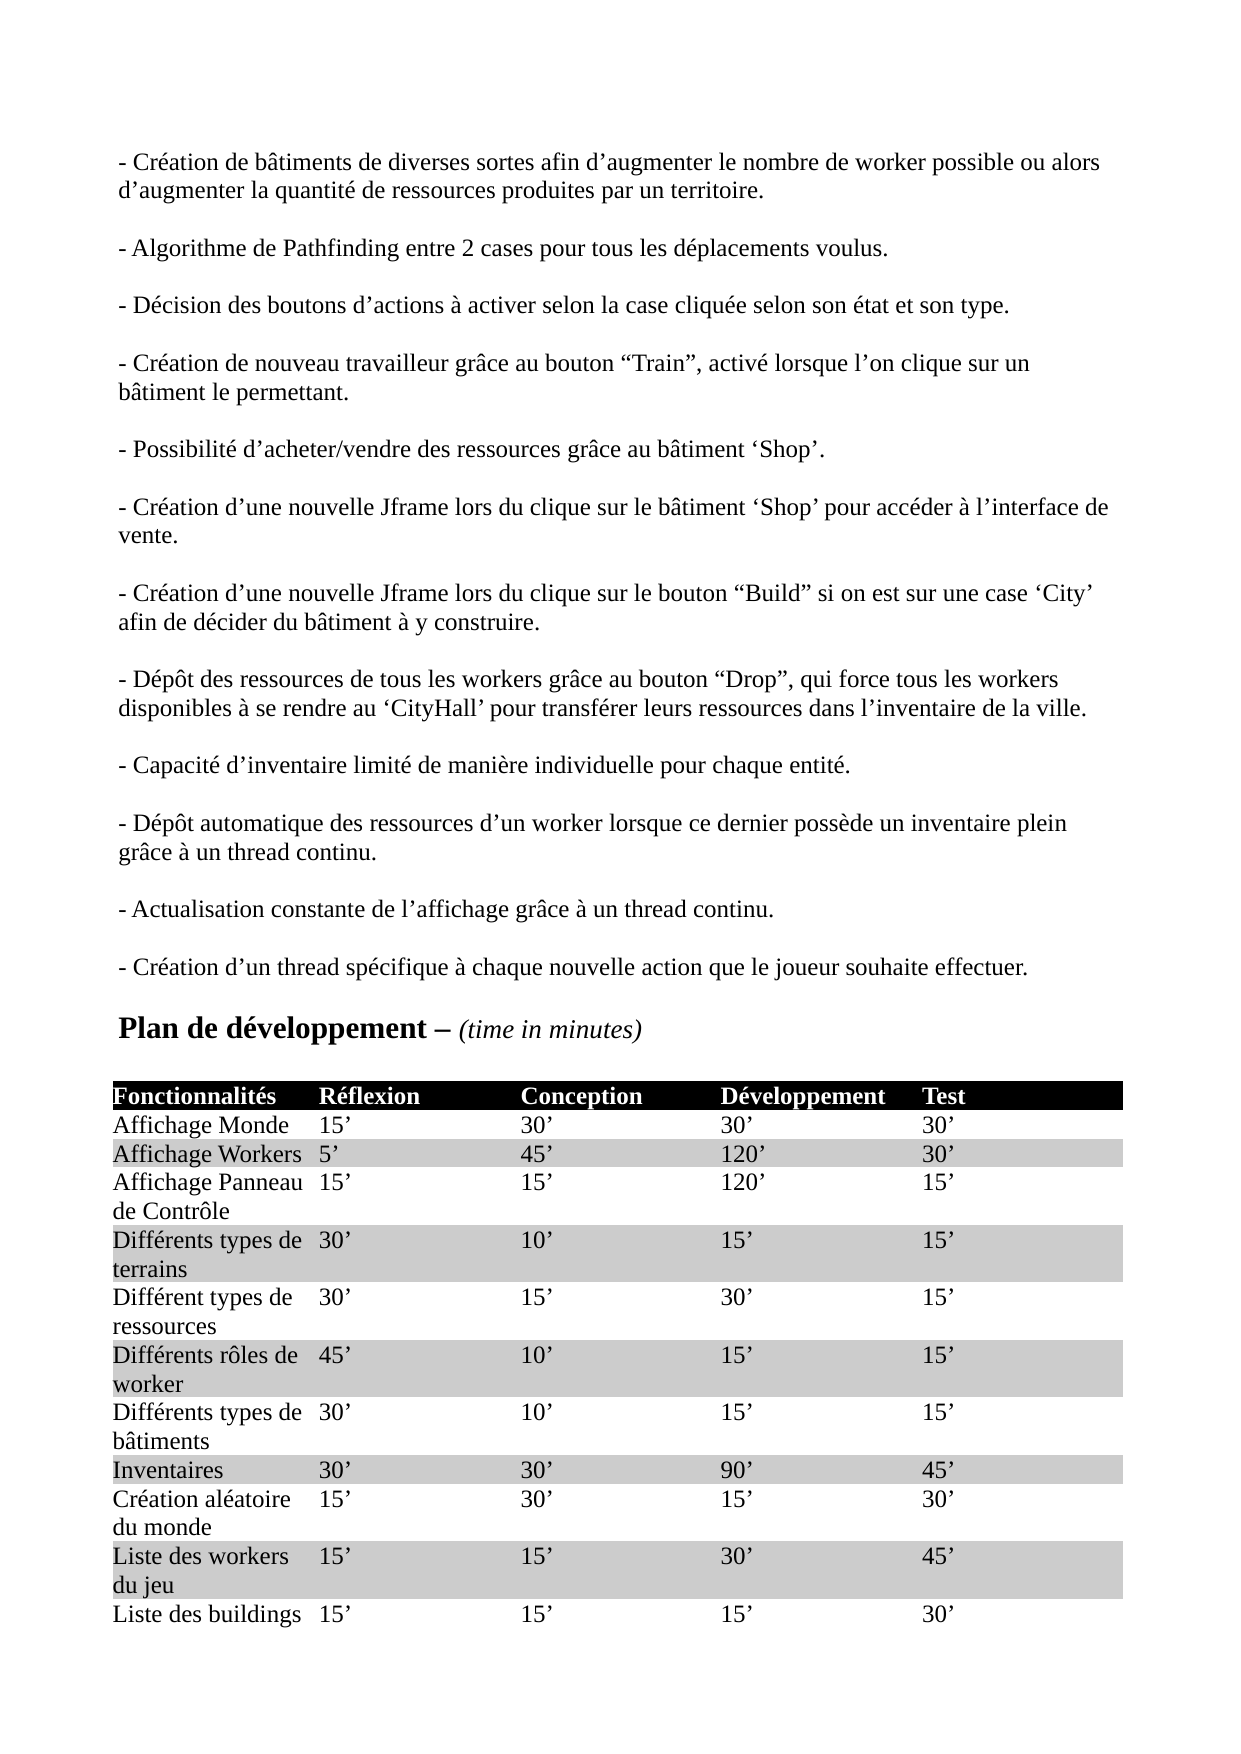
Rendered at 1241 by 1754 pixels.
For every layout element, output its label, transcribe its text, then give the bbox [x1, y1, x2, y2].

table_cell 30’ [520, 1455, 720, 1484]
table_cell 45’ [520, 1139, 720, 1167]
table_cell Différent types de ressources [113, 1283, 319, 1340]
table_cell 15’ [520, 1168, 720, 1225]
text - Création de bâtiments de diverses sortes afin d’augmenter le nombre de worker possible ou alors d’augmenter la quantité de ressources produites par un territoire. [118, 147, 1122, 204]
table_cell 15’ [319, 1110, 520, 1139]
table_cell 90’ [720, 1455, 922, 1484]
table_cell 30’ [319, 1455, 520, 1484]
table_cell 30’ [922, 1110, 1123, 1139]
table_cell 45’ [922, 1455, 1123, 1484]
table_cell 15’ [922, 1168, 1123, 1225]
table_cell 10’ [520, 1398, 720, 1455]
table_cell 30’ [720, 1110, 922, 1139]
table_cell 30’ [319, 1398, 520, 1455]
table_cell Différents rôles de worker [113, 1340, 319, 1397]
table_cell 15’ [922, 1283, 1123, 1340]
table_cell 15’ [720, 1398, 922, 1455]
table_cell 15’ [922, 1225, 1123, 1282]
table_cell 15’ [520, 1283, 720, 1340]
table_cell 15’ [720, 1484, 922, 1541]
table_cell 30’ [720, 1283, 922, 1340]
table_cell 15’ [720, 1599, 922, 1627]
text - Création d’un thread spécifique à chaque nouvelle action que le joueur souhaite effectuer. [118, 952, 1122, 981]
table_cell Affichage Workers [113, 1139, 319, 1167]
table_cell 15’ [319, 1484, 520, 1541]
table_cell 30’ [922, 1599, 1123, 1627]
text - Actualisation constante de l’affichage grâce à un thread continu. [118, 894, 1122, 923]
text - Dépôt automatique des ressources d’un worker lorsque ce dernier possède un inventaire plein grâce à un thread continu. [118, 808, 1122, 866]
table_cell 5’ [319, 1139, 520, 1167]
table_cell Création aléatoire du monde [113, 1484, 319, 1541]
text - Algorithme de Pathfinding entre 2 cases pour tous les déplacements voulus. [118, 233, 1122, 262]
table_cell 30’ [922, 1139, 1123, 1167]
text - Création d’une nouvelle Jframe lors du clique sur le bouton “Build” si on est sur une case ‘City’ afin de décider du bâtiment à y construire. [118, 578, 1122, 636]
table_cell 30’ [319, 1283, 520, 1340]
text - Décision des boutons d’actions à activer selon la case cliquée selon son état et son type. [118, 291, 1122, 319]
table_cell Inventaires [113, 1455, 319, 1484]
table_cell 15’ [922, 1340, 1123, 1397]
table_cell 15’ [520, 1599, 720, 1627]
table_cell 15’ [720, 1340, 922, 1397]
table_cell 15’ [319, 1599, 520, 1627]
text - Possibilité d’acheter/vendre des ressources grâce au bâtiment ‘Shop’. [118, 434, 1122, 463]
text - Création de nouveau travailleur grâce au bouton “Train”, activé lorsque l’on clique sur un bâtiment le permettant. [118, 348, 1122, 406]
table_cell 15’ [720, 1225, 922, 1282]
text Plan de développement – (time in minutes) [118, 1009, 1122, 1045]
table_cell 30’ [922, 1484, 1123, 1541]
table_header Fonctionnalités [113, 1081, 319, 1110]
table_cell Affichage Panneau de Contrôle [113, 1168, 319, 1225]
table_cell 30’ [520, 1484, 720, 1541]
table_header Conception [520, 1081, 720, 1110]
table_cell 15’ [319, 1541, 520, 1599]
table_header Développement [720, 1081, 922, 1110]
table_cell Affichage Monde [113, 1110, 319, 1139]
table_cell Différents types de bâtiments [113, 1398, 319, 1455]
table_cell Différents types de terrains [113, 1225, 319, 1282]
table_cell 30’ [520, 1110, 720, 1139]
table_cell Liste des workers du jeu [113, 1541, 319, 1599]
table_cell 15’ [520, 1541, 720, 1599]
table_cell 45’ [922, 1541, 1123, 1599]
table_cell 120’ [720, 1139, 922, 1167]
table_cell 45’ [319, 1340, 520, 1397]
text - Dépôt des ressources de tous les workers grâce au bouton “Drop”, qui force tous les workers disponibles à se rendre au ‘CityHall’ pour transférer leurs ressources dans l’inventaire de la ville. [118, 664, 1122, 722]
table_cell 15’ [319, 1168, 520, 1225]
text - Création d’une nouvelle Jframe lors du clique sur le bâtiment ‘Shop’ pour accéder à l’interface de vente. [118, 492, 1122, 549]
table_cell 15’ [922, 1398, 1123, 1455]
text - Capacité d’inventaire limité de manière individuelle pour chaque entité. [118, 751, 1122, 779]
table_cell 30’ [319, 1225, 520, 1282]
table_cell 10’ [520, 1225, 720, 1282]
table_header Test [922, 1081, 1123, 1110]
table_cell Liste des buildings [113, 1599, 319, 1627]
table_cell 10’ [520, 1340, 720, 1397]
table_cell 30’ [720, 1541, 922, 1599]
table_cell 120’ [720, 1168, 922, 1225]
table_header Réflexion [319, 1081, 520, 1110]
